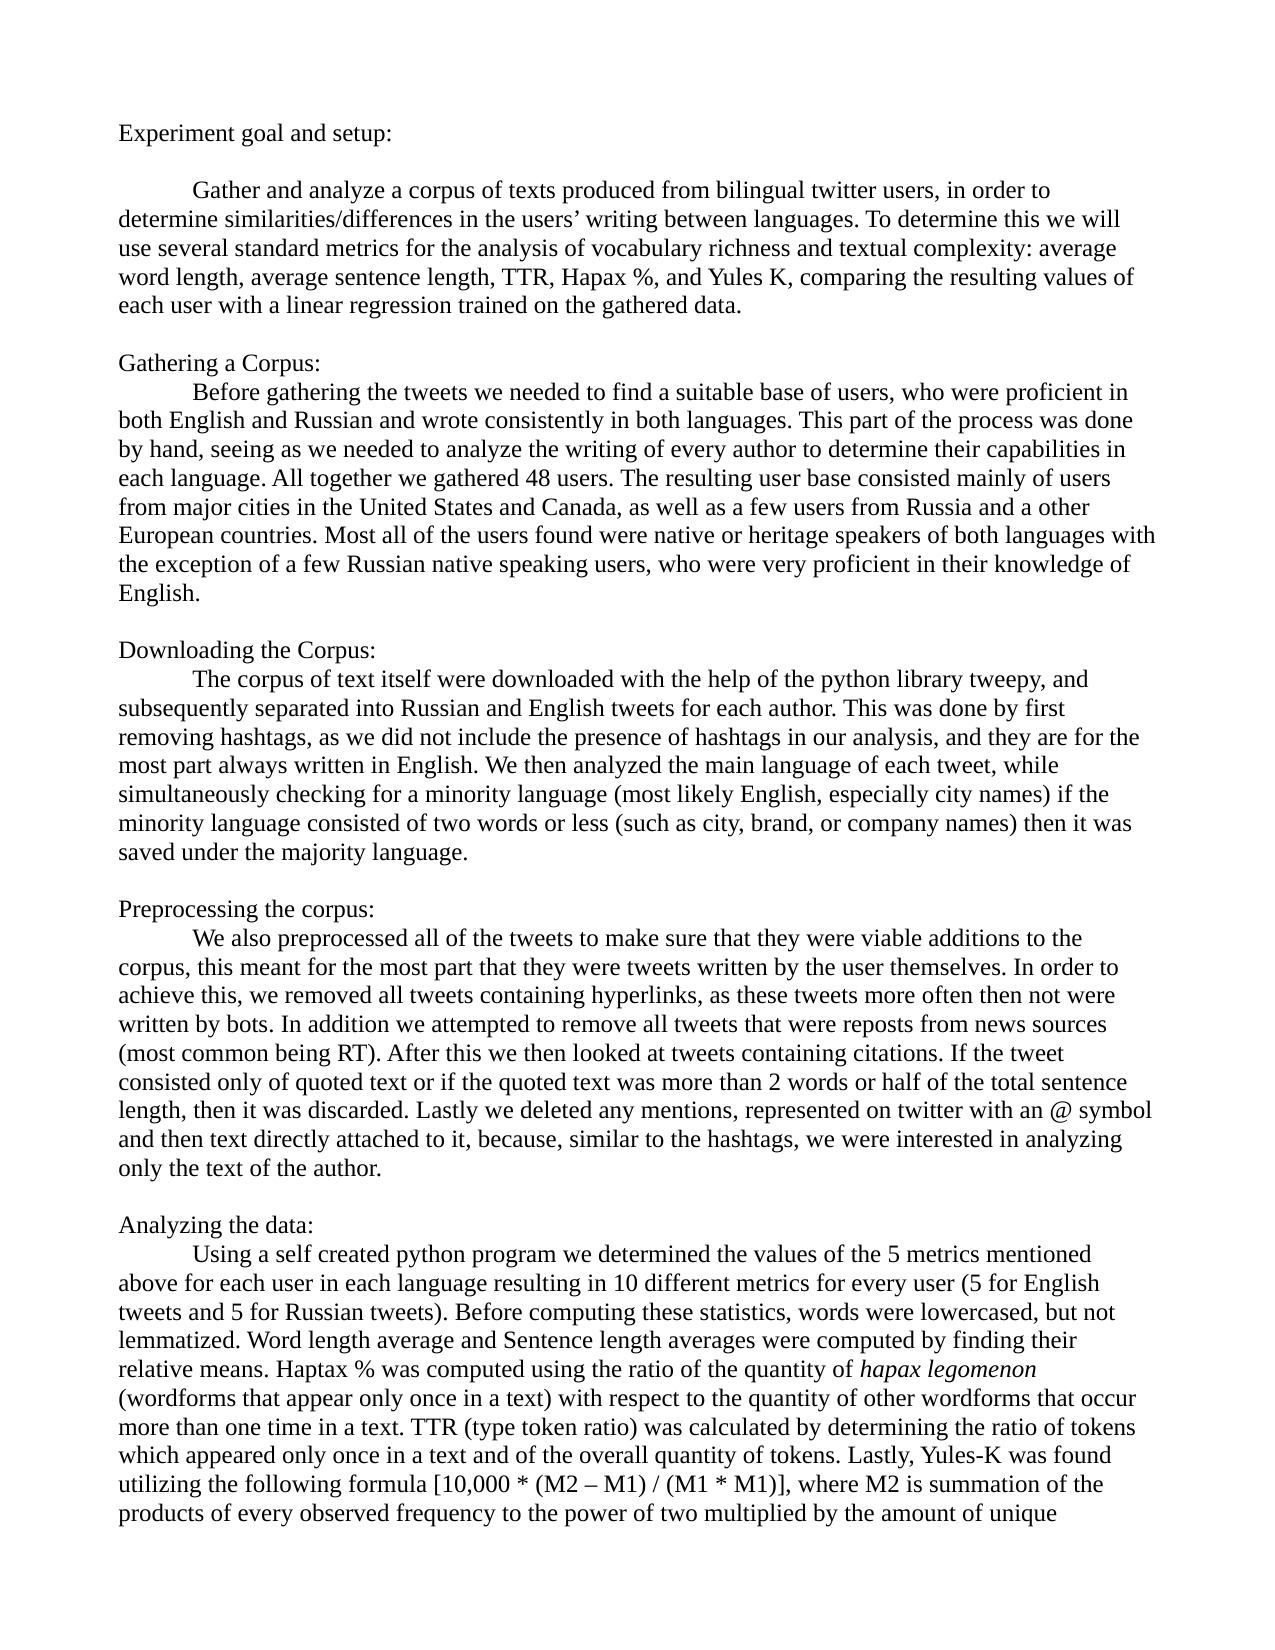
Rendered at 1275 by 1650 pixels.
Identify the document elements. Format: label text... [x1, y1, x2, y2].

text The corpus of text itself were downloaded with the help of the python library tweepy, and subsequently separated into Russian and English tweets for each author. This was done by first removing hashtags, as we did not include the presence of hashtags in our analysis, and they are for the most part always written in English. We then analyzed the main language of each tweet, while simultaneously checking for a minority language (most likely English, especially city names) if the minority language consisted of two words or less (such as city, brand, or company names) then it was saved under the majority language. [118, 664, 1157, 866]
text We also preprocessed all of the tweets to make sure that they were viable additions to the corpus, this meant for the most part that they were tweets written by the user themselves. In order to achieve this, we removed all tweets containing hyperlinks, as these tweets more often then not were written by bots. In addition we attempted to remove all tweets that were reposts from news sources (most common being RT). After this we then looked at tweets containing citations. If the tweet consisted only of quoted text or if the quoted text was more than 2 words or half of the total sentence length, then it was discarded. Lastly we deleted any mentions, represented on twitter with an @ symbol and then text directly attached to it, because, similar to the hashtags, we were interested in analyzing only the text of the author. [118, 923, 1157, 1182]
text Preprocessing the corpus: [118, 894, 1157, 923]
text Before gathering the tweets we needed to find a suitable base of users, who were proficient in both English and Russian and wrote consistently in both languages. This part of the process was done by hand, seeing as we needed to analyze the writing of every author to determine their capabilities in each language. All together we gathered 48 users. The resulting user base consisted mainly of users from major cities in the United States and Canada, as well as a few users from Russia and a other European countries. Most all of the users found were native or heritage speakers of both languages with the exception of a few Russian native speaking users, who were very proficient in their knowledge of English. [118, 377, 1157, 607]
text Experiment goal and setup: [118, 118, 1157, 147]
text Using a self created python program we determined the values of the 5 metrics mentioned above for each user in each language resulting in 10 different metrics for every user (5 for English tweets and 5 for Russian tweets). Before computing these statistics, words were lowercased, but not lemmatized. Word length average and Sentence length averages were computed by finding their relative means. Haptax % was computed using the ratio of the quantity of hapax legomenon (wordforms that appear only once in a text) with respect to the quantity of other wordforms that occur more than one time in a text. TTR (type token ratio) was calculated by determining the ratio of tokens which appeared only once in a text and of the overall quantity of tokens. Lastly, Yules-K was found utilizing the following formula [10,000 * (M2 – M1) / (M1 * M1)], where M2 is summation of the products of every observed frequency to the power of two multiplied by the amount of unique [118, 1239, 1157, 1527]
text Gather and analyze a corpus of texts produced from bilingual twitter users, in order to determine similarities/differences in the users’ writing between languages. To determine this we will use several standard metrics for the analysis of vocabulary richness and textual complexity: average word length, average sentence length, TTR, Hapax %, and Yules K, comparing the resulting values of each user with a linear regression trained on the gathered data. [118, 176, 1157, 319]
text Gathering a Corpus: [118, 348, 1157, 377]
text Downloading the Corpus: [118, 636, 1157, 664]
text Analyzing the data: [118, 1211, 1157, 1239]
